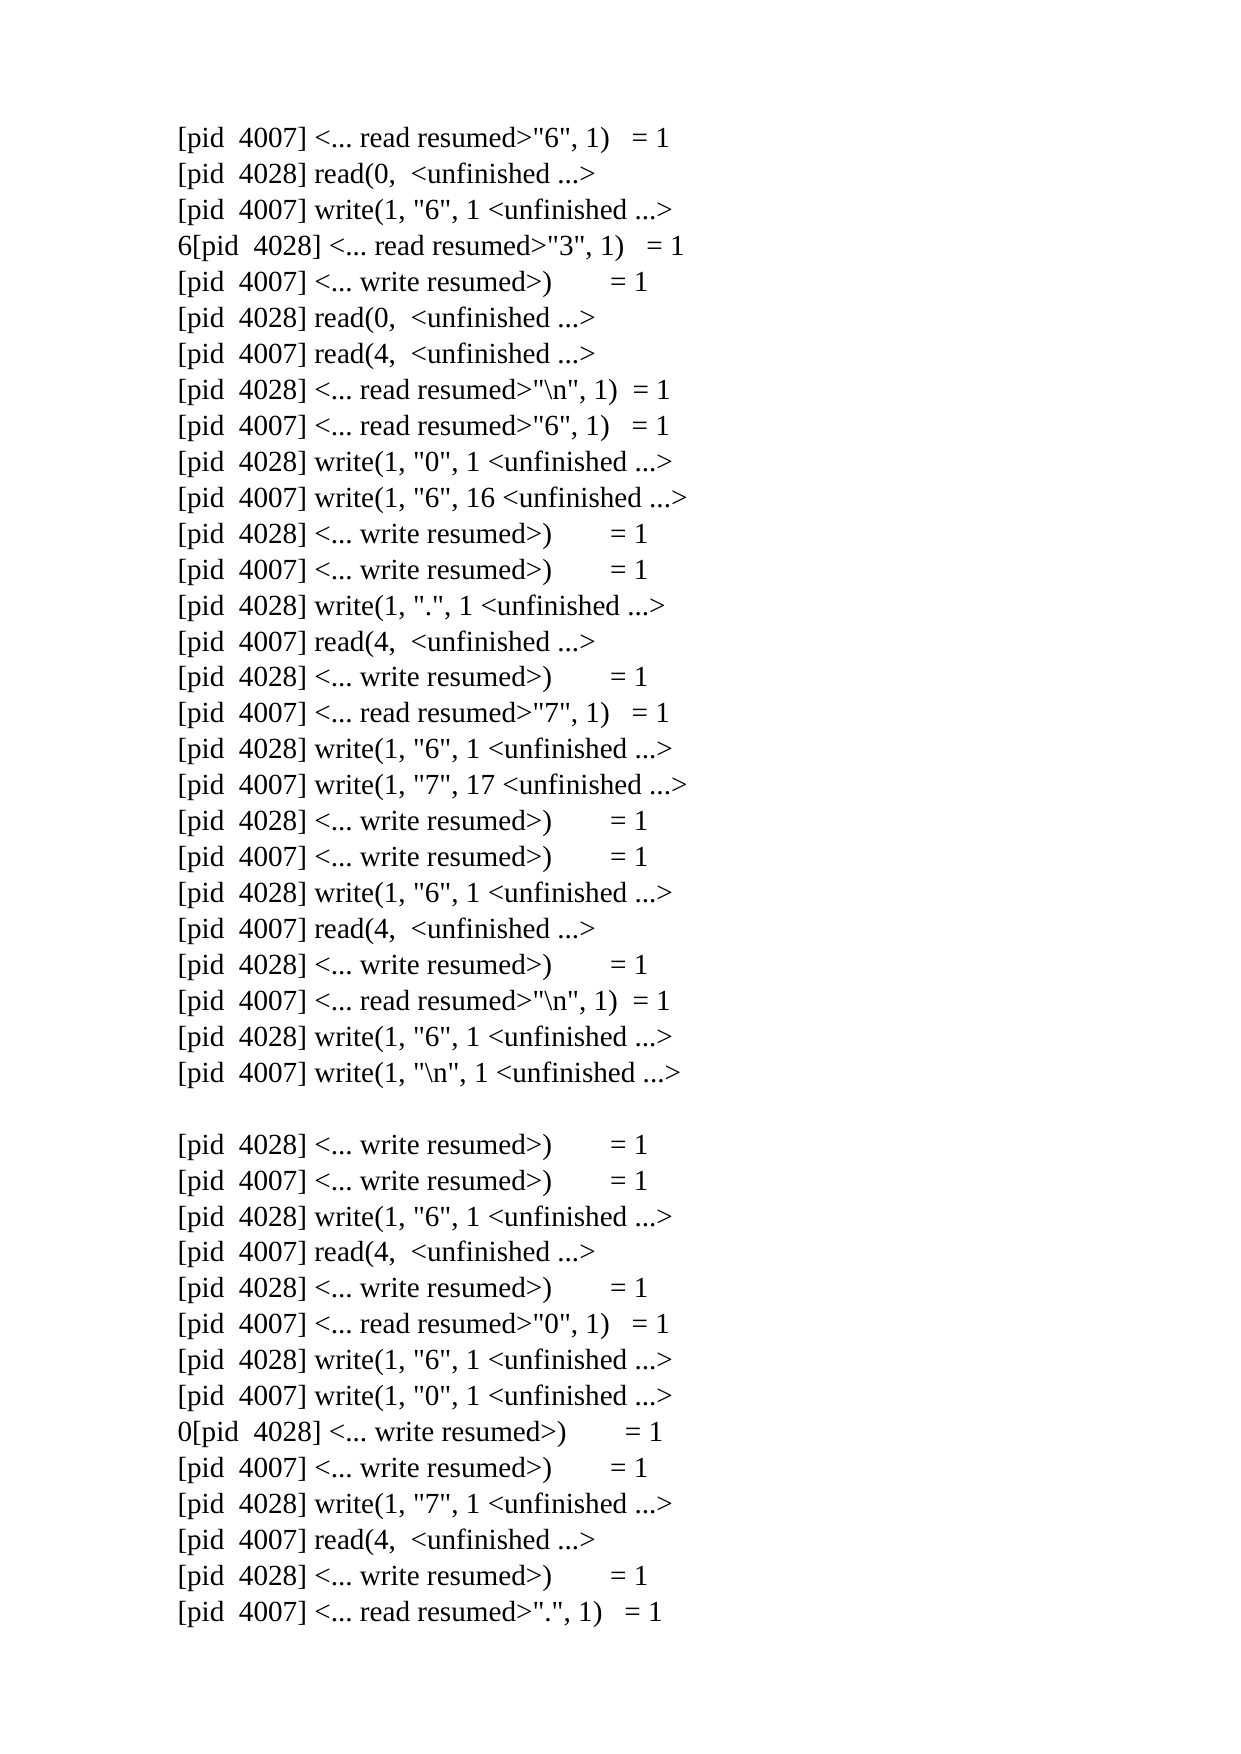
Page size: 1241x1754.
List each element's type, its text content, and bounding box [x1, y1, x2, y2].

text [pid 4007] read(4, <unfinished ...> [177, 621, 1152, 657]
text [pid 4007] <... write resumed>) = 1 [177, 549, 1152, 585]
text 0[pid 4028] <... write resumed>) = 1 [177, 1412, 1152, 1448]
text [pid 4028] write(1, "6", 1 <unfinished ...> [177, 1340, 1152, 1376]
text [pid 4028] <... write resumed>) = 1 [177, 945, 1152, 981]
text [pid 4007] read(4, <unfinished ...> [177, 1232, 1152, 1268]
text [pid 4007] read(4, <unfinished ...> [177, 909, 1152, 945]
text [pid 4028] <... write resumed>) = 1 [177, 1556, 1152, 1592]
text [pid 4007] <... read resumed>"0", 1) = 1 [177, 1304, 1152, 1340]
text [pid 4007] <... write resumed>) = 1 [177, 1448, 1152, 1484]
text [pid 4028] write(1, ".", 1 <unfinished ...> [177, 585, 1152, 621]
text [pid 4007] write(1, "6", 1 <unfinished ...> [177, 190, 1152, 226]
text [pid 4007] write(1, "\n", 1 <unfinished ...> [177, 1052, 1152, 1088]
text [pid 4028] write(1, "6", 1 <unfinished ...> [177, 1017, 1152, 1052]
text [pid 4007] <... read resumed>"\n", 1) = 1 [177, 981, 1152, 1017]
text [pid 4028] write(1, "6", 1 <unfinished ...> [177, 1196, 1152, 1232]
text [pid 4007] read(4, <unfinished ...> [177, 334, 1152, 370]
text [pid 4007] <... write resumed>) = 1 [177, 262, 1152, 298]
text [pid 4028] write(1, "0", 1 <unfinished ...> [177, 442, 1152, 477]
text 6[pid 4028] <... read resumed>"3", 1) = 1 [177, 226, 1152, 262]
text [pid 4007] write(1, "0", 1 <unfinished ...> [177, 1376, 1152, 1412]
text [pid 4028] <... write resumed>) = 1 [177, 801, 1152, 837]
text [pid 4028] <... read resumed>"\n", 1) = 1 [177, 370, 1152, 406]
text [pid 4007] <... write resumed>) = 1 [177, 837, 1152, 873]
text [pid 4007] write(1, "6", 16 <unfinished ...> [177, 477, 1152, 513]
text [pid 4028] read(0, <unfinished ...> [177, 154, 1152, 190]
text [pid 4028] read(0, <unfinished ...> [177, 298, 1152, 334]
text [pid 4007] <... read resumed>"6", 1) = 1 [177, 118, 1152, 154]
text [pid 4007] read(4, <unfinished ...> [177, 1520, 1152, 1556]
text [pid 4028] <... write resumed>) = 1 [177, 1268, 1152, 1304]
text [pid 4028] write(1, "6", 1 <unfinished ...> [177, 873, 1152, 909]
text [pid 4028] write(1, "6", 1 <unfinished ...> [177, 729, 1152, 765]
text [pid 4007] <... read resumed>".", 1) = 1 [177, 1592, 1152, 1627]
text [pid 4028] <... write resumed>) = 1 [177, 1124, 1152, 1160]
text [pid 4007] write(1, "7", 17 <unfinished ...> [177, 765, 1152, 801]
text [pid 4028] <... write resumed>) = 1 [177, 657, 1152, 693]
text [pid 4007] <... write resumed>) = 1 [177, 1160, 1152, 1196]
text [pid 4028] write(1, "7", 1 <unfinished ...> [177, 1484, 1152, 1520]
text [pid 4007] <... read resumed>"6", 1) = 1 [177, 406, 1152, 442]
text [pid 4007] <... read resumed>"7", 1) = 1 [177, 693, 1152, 729]
text [pid 4028] <... write resumed>) = 1 [177, 513, 1152, 549]
